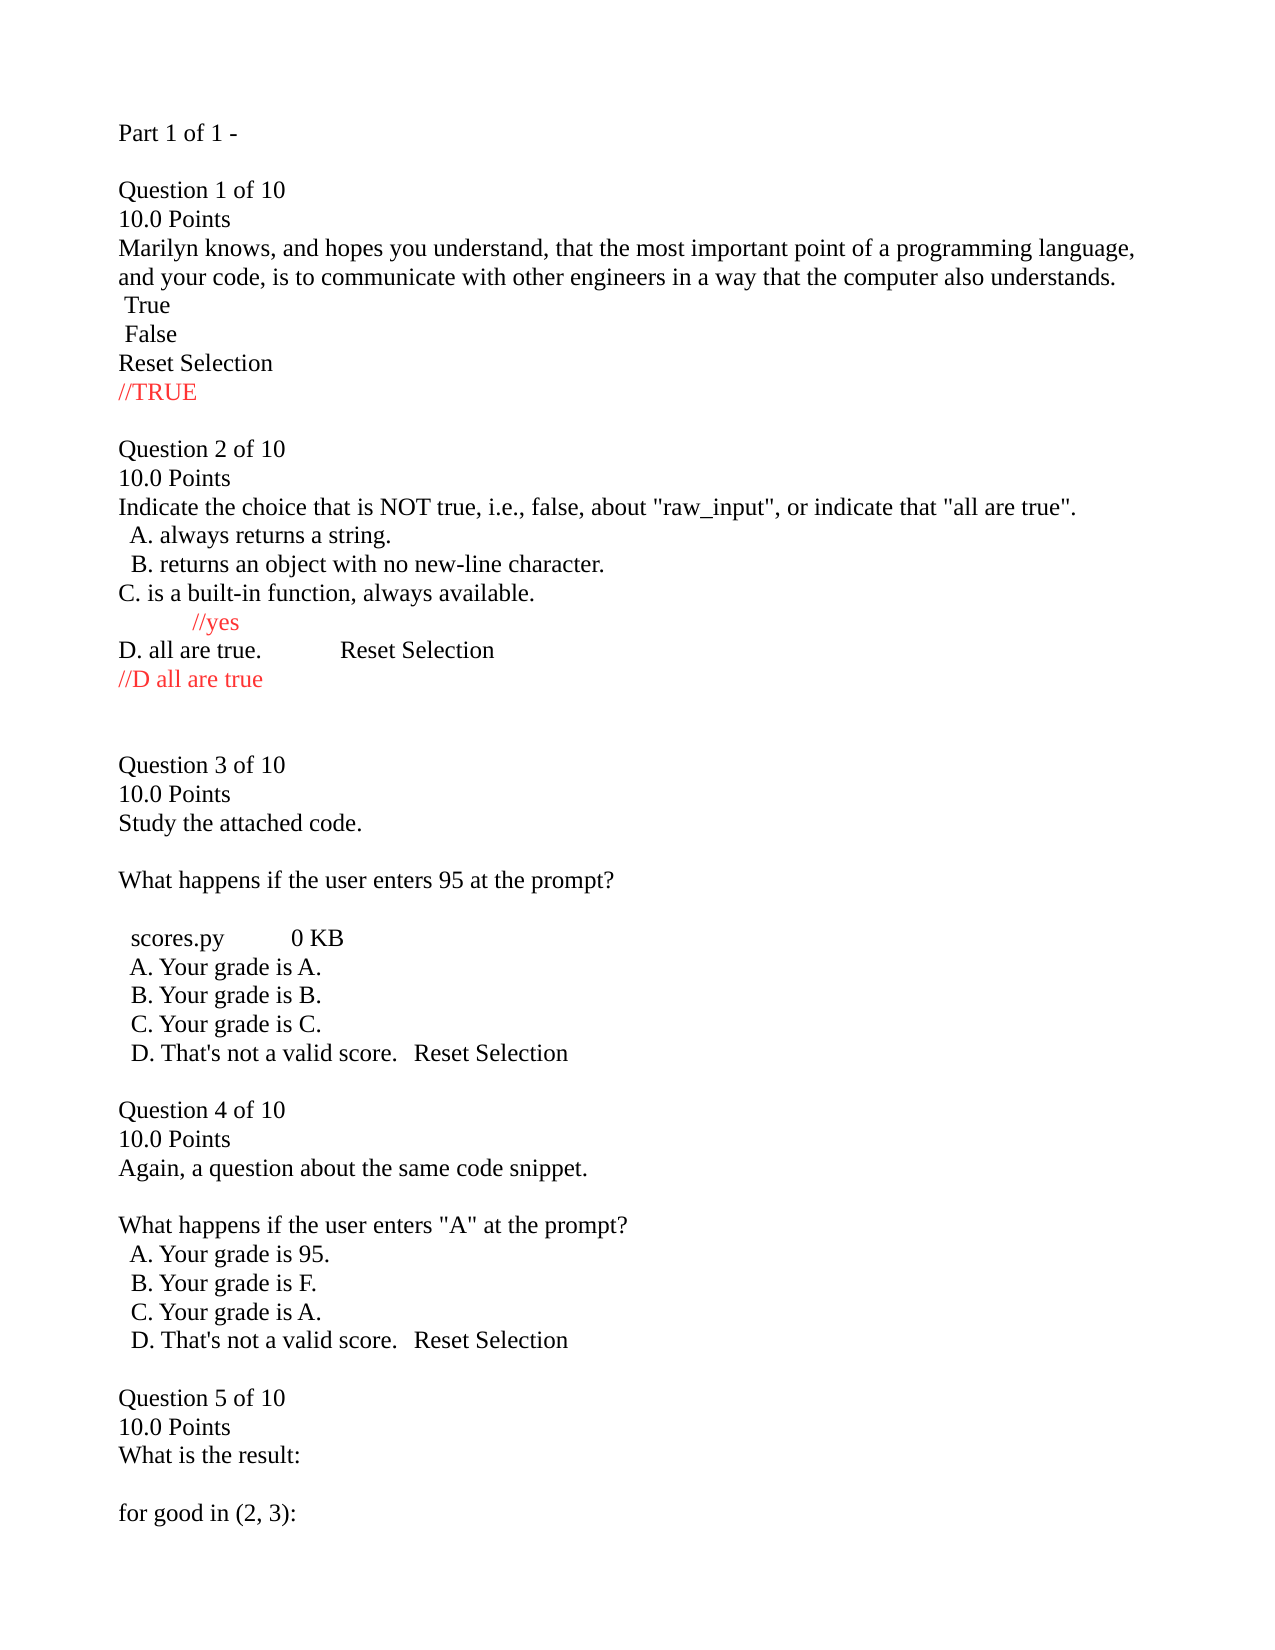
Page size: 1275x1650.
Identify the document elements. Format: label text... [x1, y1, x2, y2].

text scores.py 0 KB [118, 923, 1157, 952]
text Indicate the choice that is NOT true, i.e., false, about "raw_input", or indicate that "all are true". [118, 492, 1157, 521]
text C. Your grade is C. [118, 1009, 1157, 1038]
text Part 1 of 1 - [118, 118, 1157, 147]
text D. That's not a valid score. Reset Selection [118, 1326, 1157, 1354]
text 10.0 Points [118, 204, 1157, 233]
text 10.0 Points [118, 1124, 1157, 1153]
text Question 1 of 10 [118, 176, 1157, 204]
text //TRUE [118, 377, 1157, 406]
text //D all are true [118, 664, 1157, 693]
text Question 4 of 10 [118, 1096, 1157, 1124]
text Again, a question about the same code snippet. [118, 1153, 1157, 1182]
text 10.0 Points [118, 779, 1157, 808]
text A. Your grade is 95. [118, 1239, 1157, 1268]
text C. is a built-in function, always available. [118, 578, 1157, 607]
text A. Your grade is A. [118, 952, 1157, 981]
text What happens if the user enters "A" at the prompt? [118, 1211, 1157, 1239]
text D. all are true. Reset Selection [118, 636, 1157, 664]
text What is the result: [118, 1441, 1157, 1469]
text Question 5 of 10 [118, 1383, 1157, 1412]
text Marilyn knows, and hopes you understand, that the most important point of a programming language, and your code, is to communicate with other engineers in a way that the computer also understands. [118, 233, 1157, 291]
text False [118, 319, 1157, 348]
text True [118, 291, 1157, 319]
text Reset Selection [118, 348, 1157, 377]
text Study the attached code. [118, 808, 1157, 837]
text D. That's not a valid score. Reset Selection [118, 1038, 1157, 1067]
text C. Your grade is A. [118, 1297, 1157, 1326]
text 10.0 Points [118, 1412, 1157, 1441]
text What happens if the user enters 95 at the prompt? [118, 866, 1157, 894]
text //yes [118, 607, 1157, 636]
text Question 3 of 10 [118, 751, 1157, 779]
text 10.0 Points [118, 463, 1157, 492]
text for good in (2, 3): [118, 1498, 1157, 1527]
text Question 2 of 10 [118, 434, 1157, 463]
text B. Your grade is F. [118, 1268, 1157, 1297]
text B. returns an object with no new-line character. [118, 549, 1157, 578]
text B. Your grade is B. [118, 981, 1157, 1009]
text A. always returns a string. [118, 521, 1157, 549]
